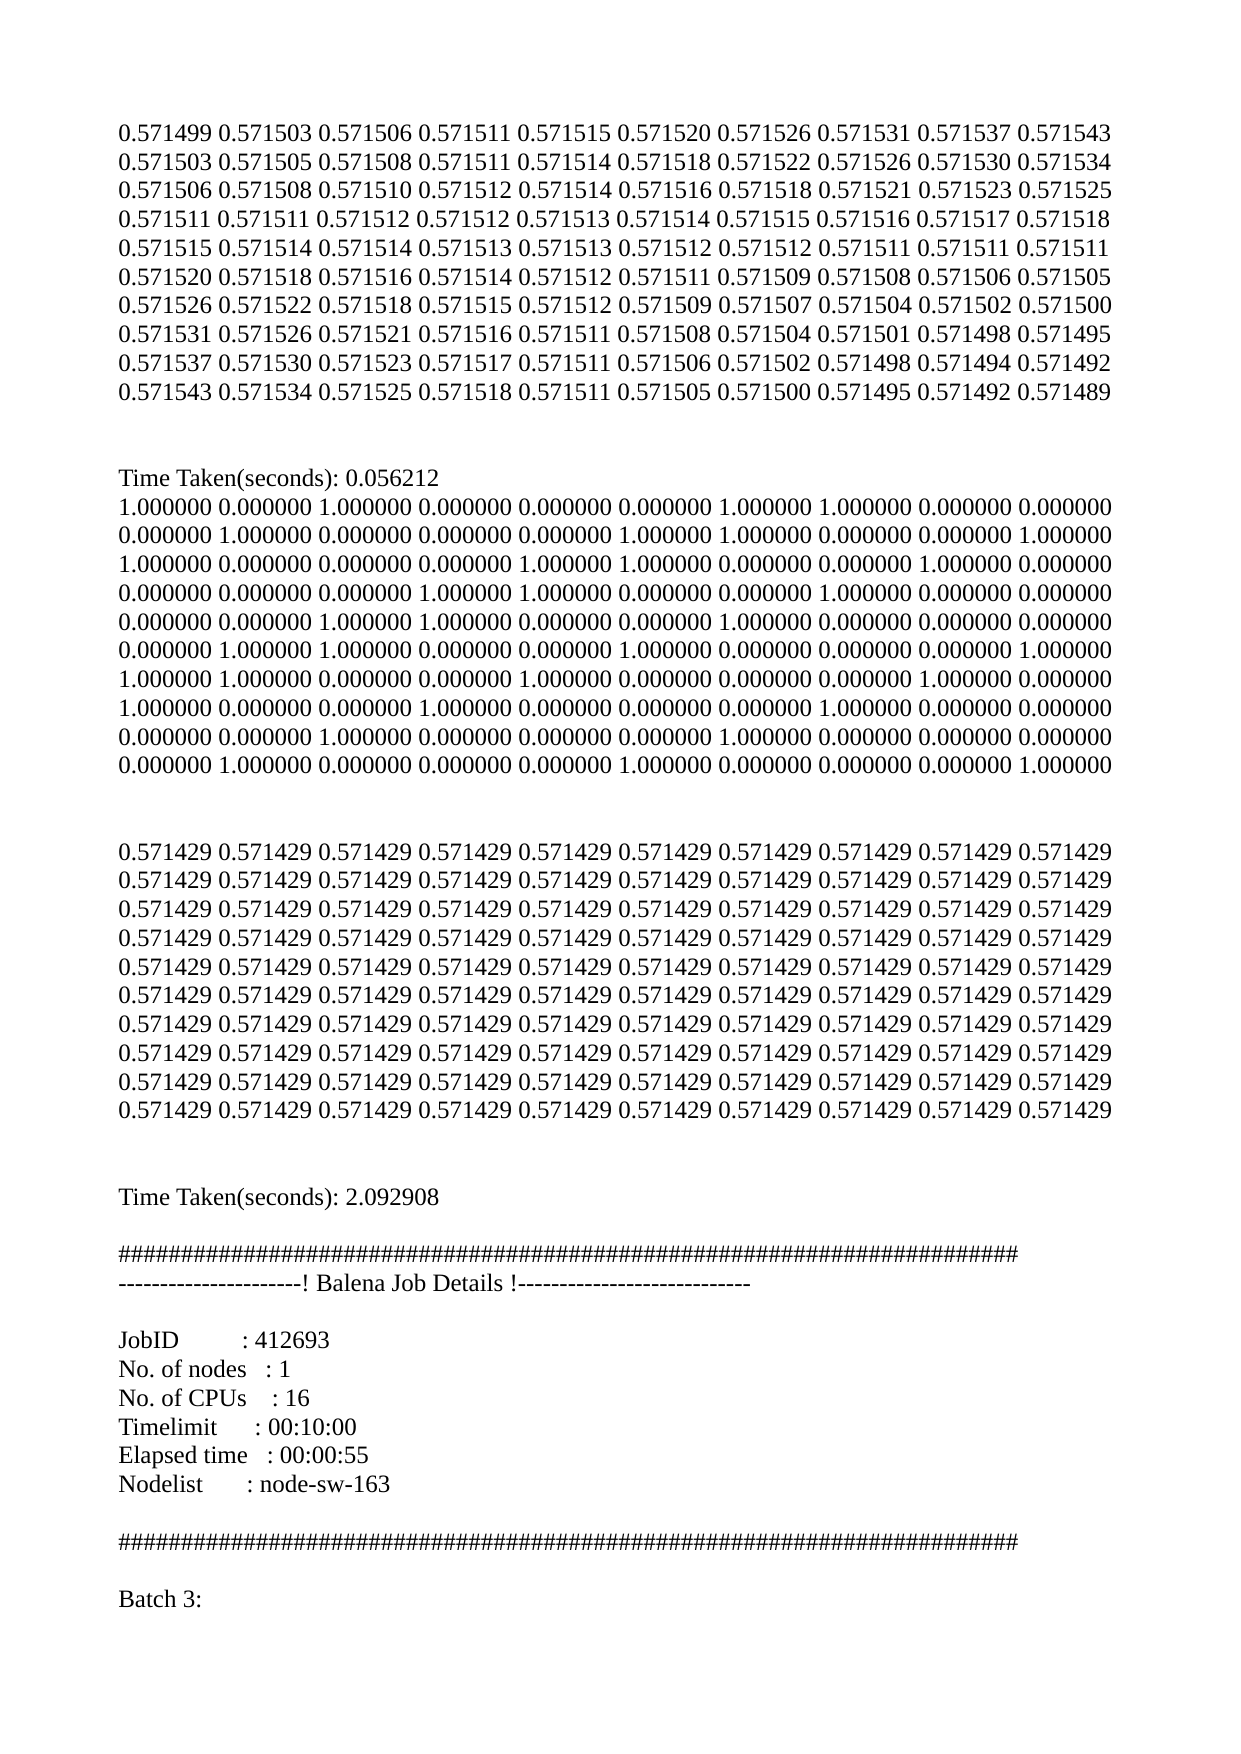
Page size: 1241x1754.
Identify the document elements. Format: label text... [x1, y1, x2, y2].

text 0.571429 0.571429 0.571429 0.571429 0.571429 0.571429 0.571429 0.571429 0.571429 0.571429 [118, 1038, 1122, 1067]
text Time Taken(seconds): 0.056212 [118, 463, 1122, 492]
text Nodelist : node-sw-163 [118, 1469, 1122, 1498]
text 1.000000 0.000000 0.000000 0.000000 1.000000 1.000000 0.000000 0.000000 1.000000 0.000000 [118, 549, 1122, 578]
text ----------------------! Balena Job Details !---------------------------- [118, 1268, 1122, 1297]
text 0.571429 0.571429 0.571429 0.571429 0.571429 0.571429 0.571429 0.571429 0.571429 0.571429 [118, 923, 1122, 952]
text JobID : 412693 [118, 1326, 1122, 1354]
text 0.000000 0.000000 1.000000 1.000000 0.000000 0.000000 1.000000 0.000000 0.000000 0.000000 [118, 607, 1122, 636]
text 0.571526 0.571522 0.571518 0.571515 0.571512 0.571509 0.571507 0.571504 0.571502 0.571500 [118, 291, 1122, 319]
text 1.000000 0.000000 1.000000 0.000000 0.000000 0.000000 1.000000 1.000000 0.000000 0.000000 [118, 492, 1122, 521]
text 0.571503 0.571505 0.571508 0.571511 0.571514 0.571518 0.571522 0.571526 0.571530 0.571534 [118, 147, 1122, 176]
text 0.000000 1.000000 0.000000 0.000000 0.000000 1.000000 0.000000 0.000000 0.000000 1.000000 [118, 751, 1122, 779]
text 0.571429 0.571429 0.571429 0.571429 0.571429 0.571429 0.571429 0.571429 0.571429 0.571429 [118, 952, 1122, 981]
text 0.000000 1.000000 1.000000 0.000000 0.000000 1.000000 0.000000 0.000000 0.000000 1.000000 [118, 636, 1122, 664]
text 1.000000 0.000000 0.000000 1.000000 0.000000 0.000000 0.000000 1.000000 0.000000 0.000000 [118, 693, 1122, 722]
text 0.571537 0.571530 0.571523 0.571517 0.571511 0.571506 0.571502 0.571498 0.571494 0.571492 [118, 348, 1122, 377]
text ######################################################################## [118, 1527, 1122, 1556]
text 0.571515 0.571514 0.571514 0.571513 0.571513 0.571512 0.571512 0.571511 0.571511 0.571511 [118, 233, 1122, 262]
text Batch 3: [118, 1584, 1122, 1613]
text 0.571511 0.571511 0.571512 0.571512 0.571513 0.571514 0.571515 0.571516 0.571517 0.571518 [118, 204, 1122, 233]
text No. of nodes : 1 [118, 1354, 1122, 1383]
text 0.571429 0.571429 0.571429 0.571429 0.571429 0.571429 0.571429 0.571429 0.571429 0.571429 [118, 866, 1122, 894]
text 0.571429 0.571429 0.571429 0.571429 0.571429 0.571429 0.571429 0.571429 0.571429 0.571429 [118, 1096, 1122, 1124]
text No. of CPUs : 16 [118, 1383, 1122, 1412]
text 0.000000 0.000000 1.000000 0.000000 0.000000 0.000000 1.000000 0.000000 0.000000 0.000000 [118, 722, 1122, 751]
text ######################################################################## [118, 1239, 1122, 1268]
text 0.571531 0.571526 0.571521 0.571516 0.571511 0.571508 0.571504 0.571501 0.571498 0.571495 [118, 319, 1122, 348]
text Timelimit : 00:10:00 [118, 1412, 1122, 1441]
text 0.571429 0.571429 0.571429 0.571429 0.571429 0.571429 0.571429 0.571429 0.571429 0.571429 [118, 837, 1122, 866]
text 0.571499 0.571503 0.571506 0.571511 0.571515 0.571520 0.571526 0.571531 0.571537 0.571543 [118, 118, 1122, 147]
text 0.000000 0.000000 0.000000 1.000000 1.000000 0.000000 0.000000 1.000000 0.000000 0.000000 [118, 578, 1122, 607]
text 0.571429 0.571429 0.571429 0.571429 0.571429 0.571429 0.571429 0.571429 0.571429 0.571429 [118, 1067, 1122, 1096]
text 0.571429 0.571429 0.571429 0.571429 0.571429 0.571429 0.571429 0.571429 0.571429 0.571429 [118, 894, 1122, 923]
text 0.571429 0.571429 0.571429 0.571429 0.571429 0.571429 0.571429 0.571429 0.571429 0.571429 [118, 981, 1122, 1009]
text 1.000000 1.000000 0.000000 0.000000 1.000000 0.000000 0.000000 0.000000 1.000000 0.000000 [118, 664, 1122, 693]
text 0.571506 0.571508 0.571510 0.571512 0.571514 0.571516 0.571518 0.571521 0.571523 0.571525 [118, 176, 1122, 204]
text 0.571543 0.571534 0.571525 0.571518 0.571511 0.571505 0.571500 0.571495 0.571492 0.571489 [118, 377, 1122, 406]
text 0.000000 1.000000 0.000000 0.000000 0.000000 1.000000 1.000000 0.000000 0.000000 1.000000 [118, 521, 1122, 549]
text 0.571520 0.571518 0.571516 0.571514 0.571512 0.571511 0.571509 0.571508 0.571506 0.571505 [118, 262, 1122, 291]
text Elapsed time : 00:00:55 [118, 1441, 1122, 1469]
text Time Taken(seconds): 2.092908 [118, 1182, 1122, 1211]
text 0.571429 0.571429 0.571429 0.571429 0.571429 0.571429 0.571429 0.571429 0.571429 0.571429 [118, 1009, 1122, 1038]
